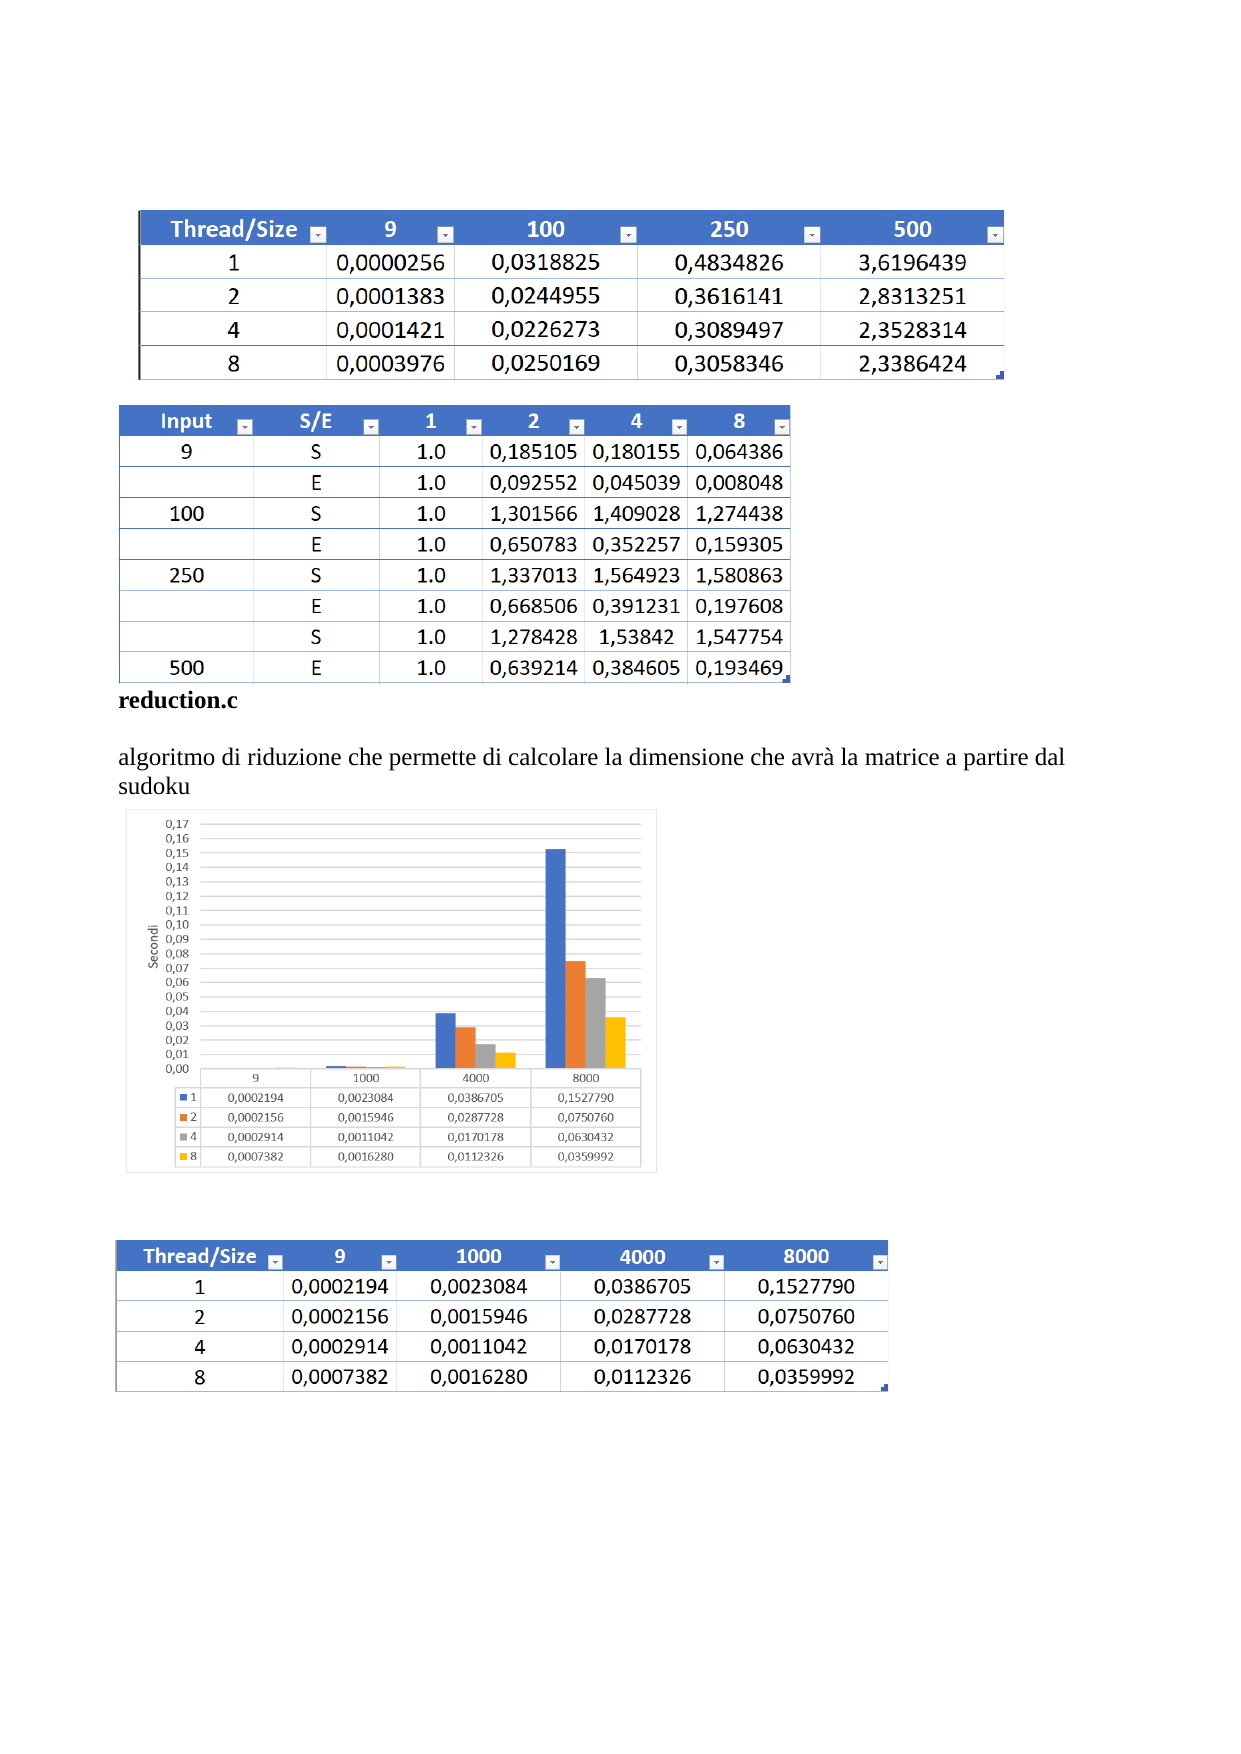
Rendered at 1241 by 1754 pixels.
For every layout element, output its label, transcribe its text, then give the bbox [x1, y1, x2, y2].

text reduction.c [118, 685, 1122, 713]
text algoritmo di riduzione che permette di calcolare la dimensione che avrà la matrice a partire dal sudoku [118, 742, 1122, 800]
